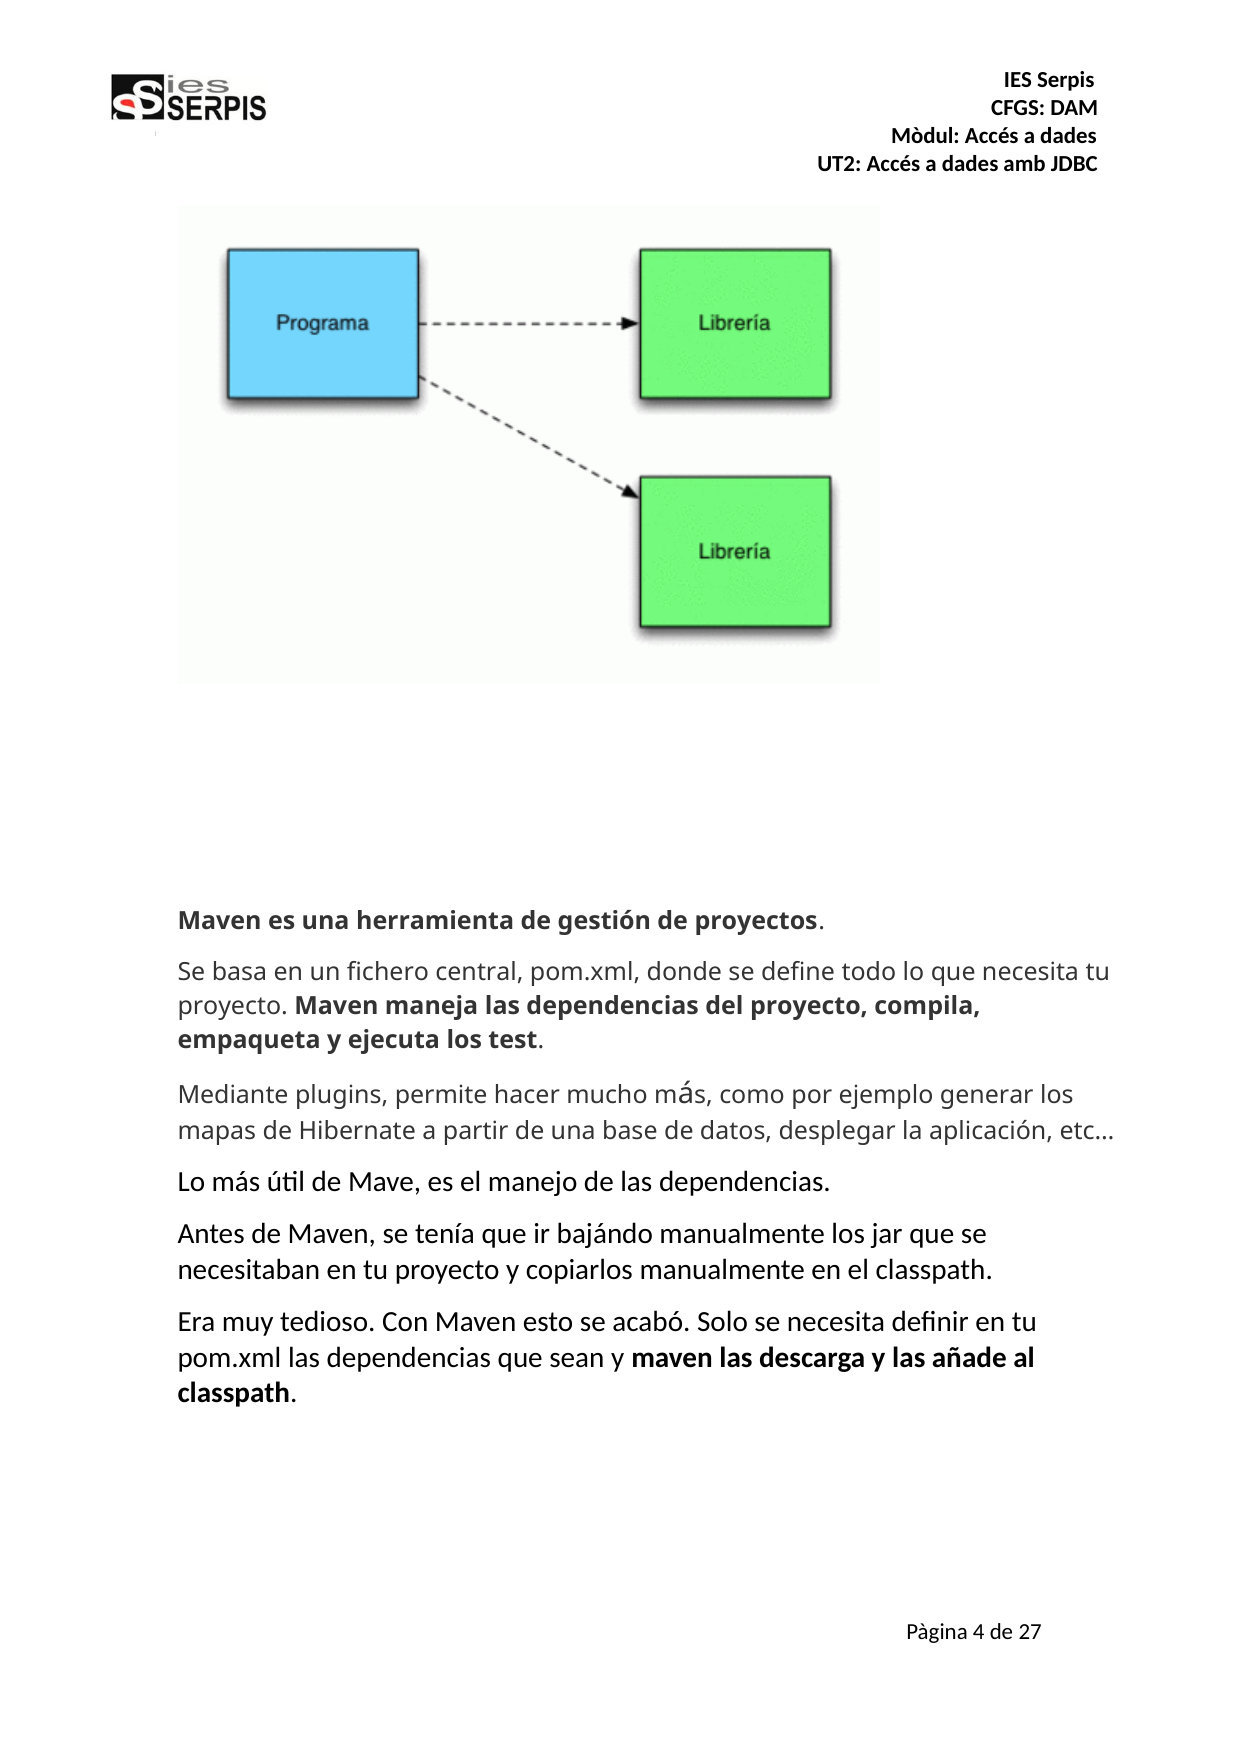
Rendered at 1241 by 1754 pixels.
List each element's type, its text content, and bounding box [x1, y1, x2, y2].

text Mediante plugins, permite hacer mucho más, como por ejemplo generar los mapas de Hibernate a partir de una base de datos, desplegar la aplicación, etc… [177, 1073, 1122, 1146]
picture [177, 205, 881, 684]
text Lo más útil de Mave, es el manejo de las dependencias. [177, 1163, 1122, 1199]
text Antes de Maven, se tenía que ir bajándo manualmente los jar que se necesitaban en tu proyecto y copiarlos manualmente en el classpath. [177, 1215, 1122, 1287]
text Era muy tedioso. Con Maven esto se acabó. Solo se necesita definir en tu pom.xml las dependencias que sean y maven las descarga y las añade al classpath. [177, 1303, 1122, 1410]
text Maven es una herramienta de gestión de proyectos. [177, 903, 1122, 937]
text Se basa en un fichero central, pom.xml, donde se define todo lo que necesita tu proyecto. Maven maneja las dependencias del proyecto, compila, empaqueta y ejecuta los test. [177, 954, 1122, 1056]
picture [105, 65, 279, 136]
